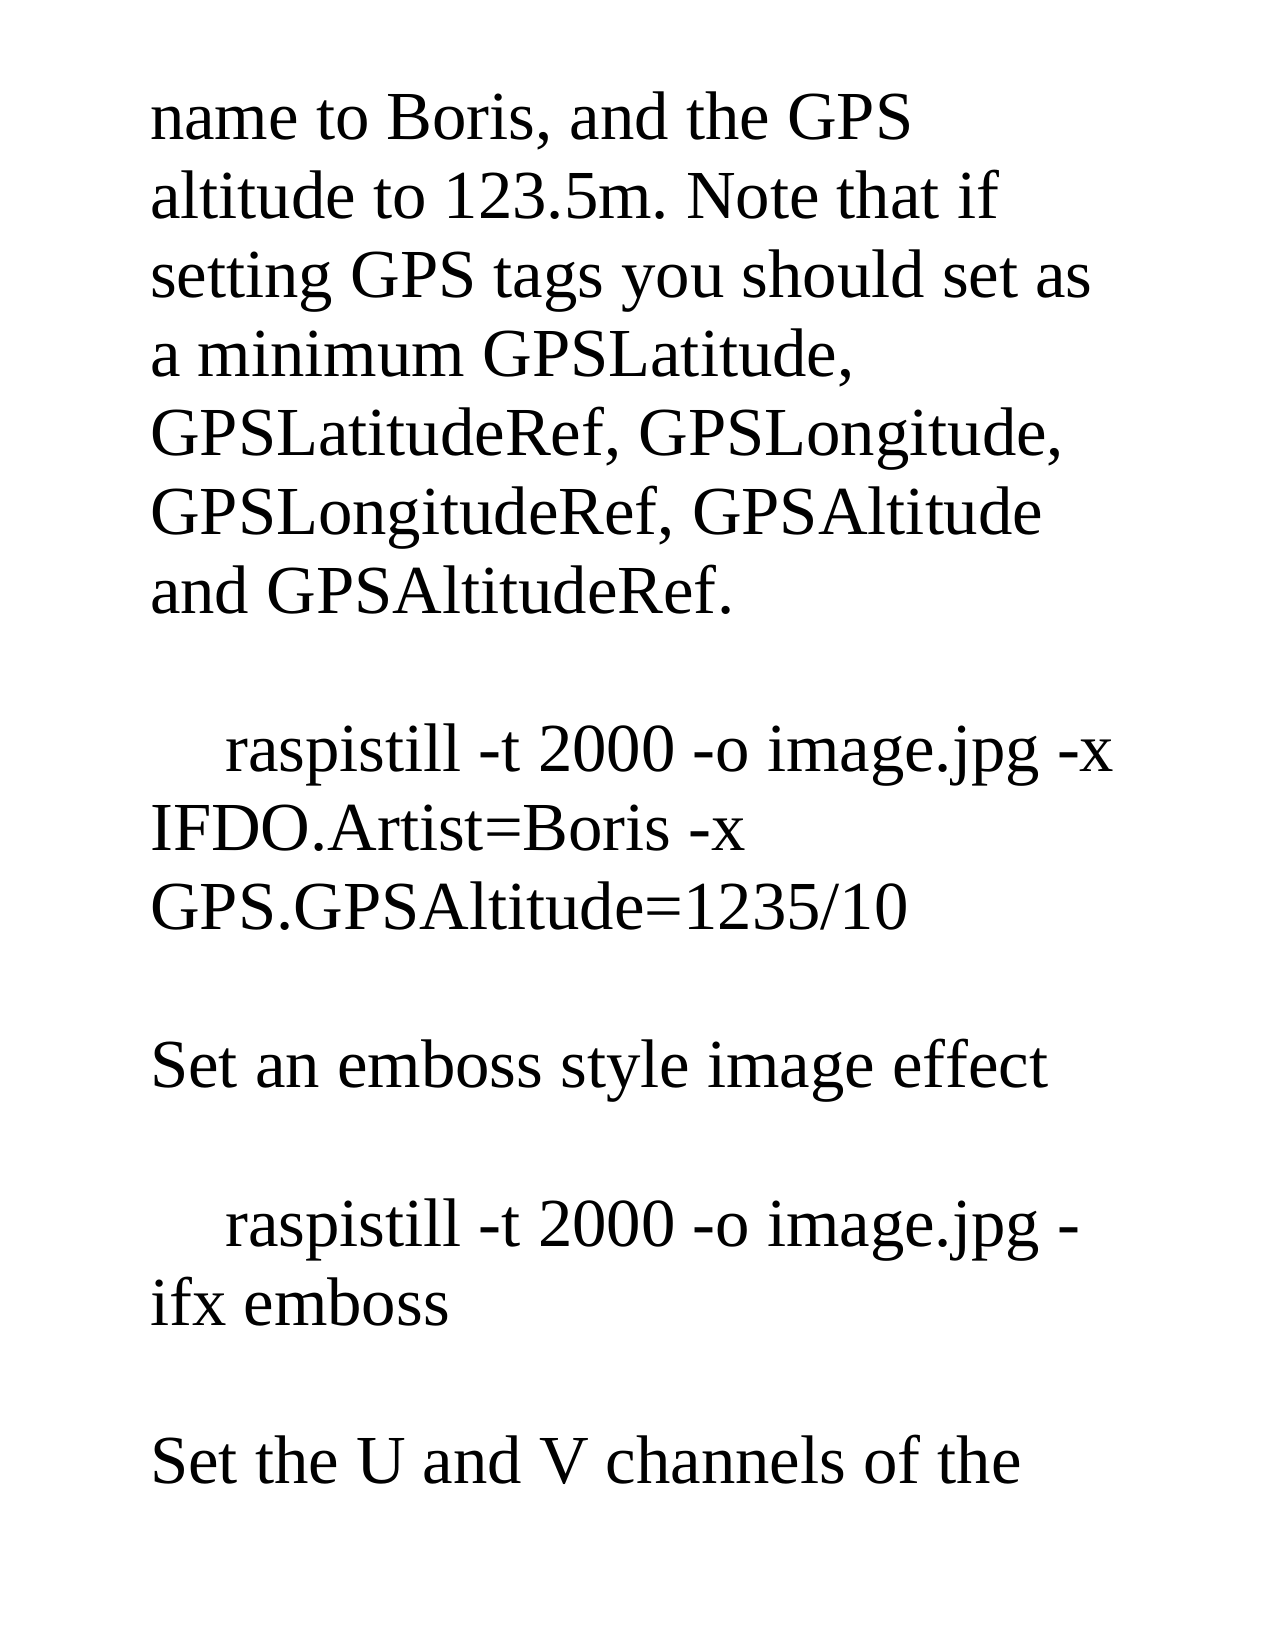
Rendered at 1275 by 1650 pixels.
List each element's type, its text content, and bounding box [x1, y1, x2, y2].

text name to Boris, and the GPS altitude to 123.5m. Note that if setting GPS tags you should set as a minimum GPSLatitude, GPSLatitudeRef, GPSLongitude, GPSLongitudeRef, GPSAltitude and GPSAltitudeRef. [150, 75, 1125, 628]
text raspistill -t 2000 -o image.jpg -x IFDO.Artist=Boris -x GPS.GPSAltitude=1235/10 [150, 707, 1125, 945]
text Set the U and V channels of the [150, 1419, 1125, 1498]
text raspistill -t 2000 -o image.jpg -ifx emboss [150, 1182, 1125, 1340]
text Set an emboss style image effect [150, 1024, 1125, 1103]
